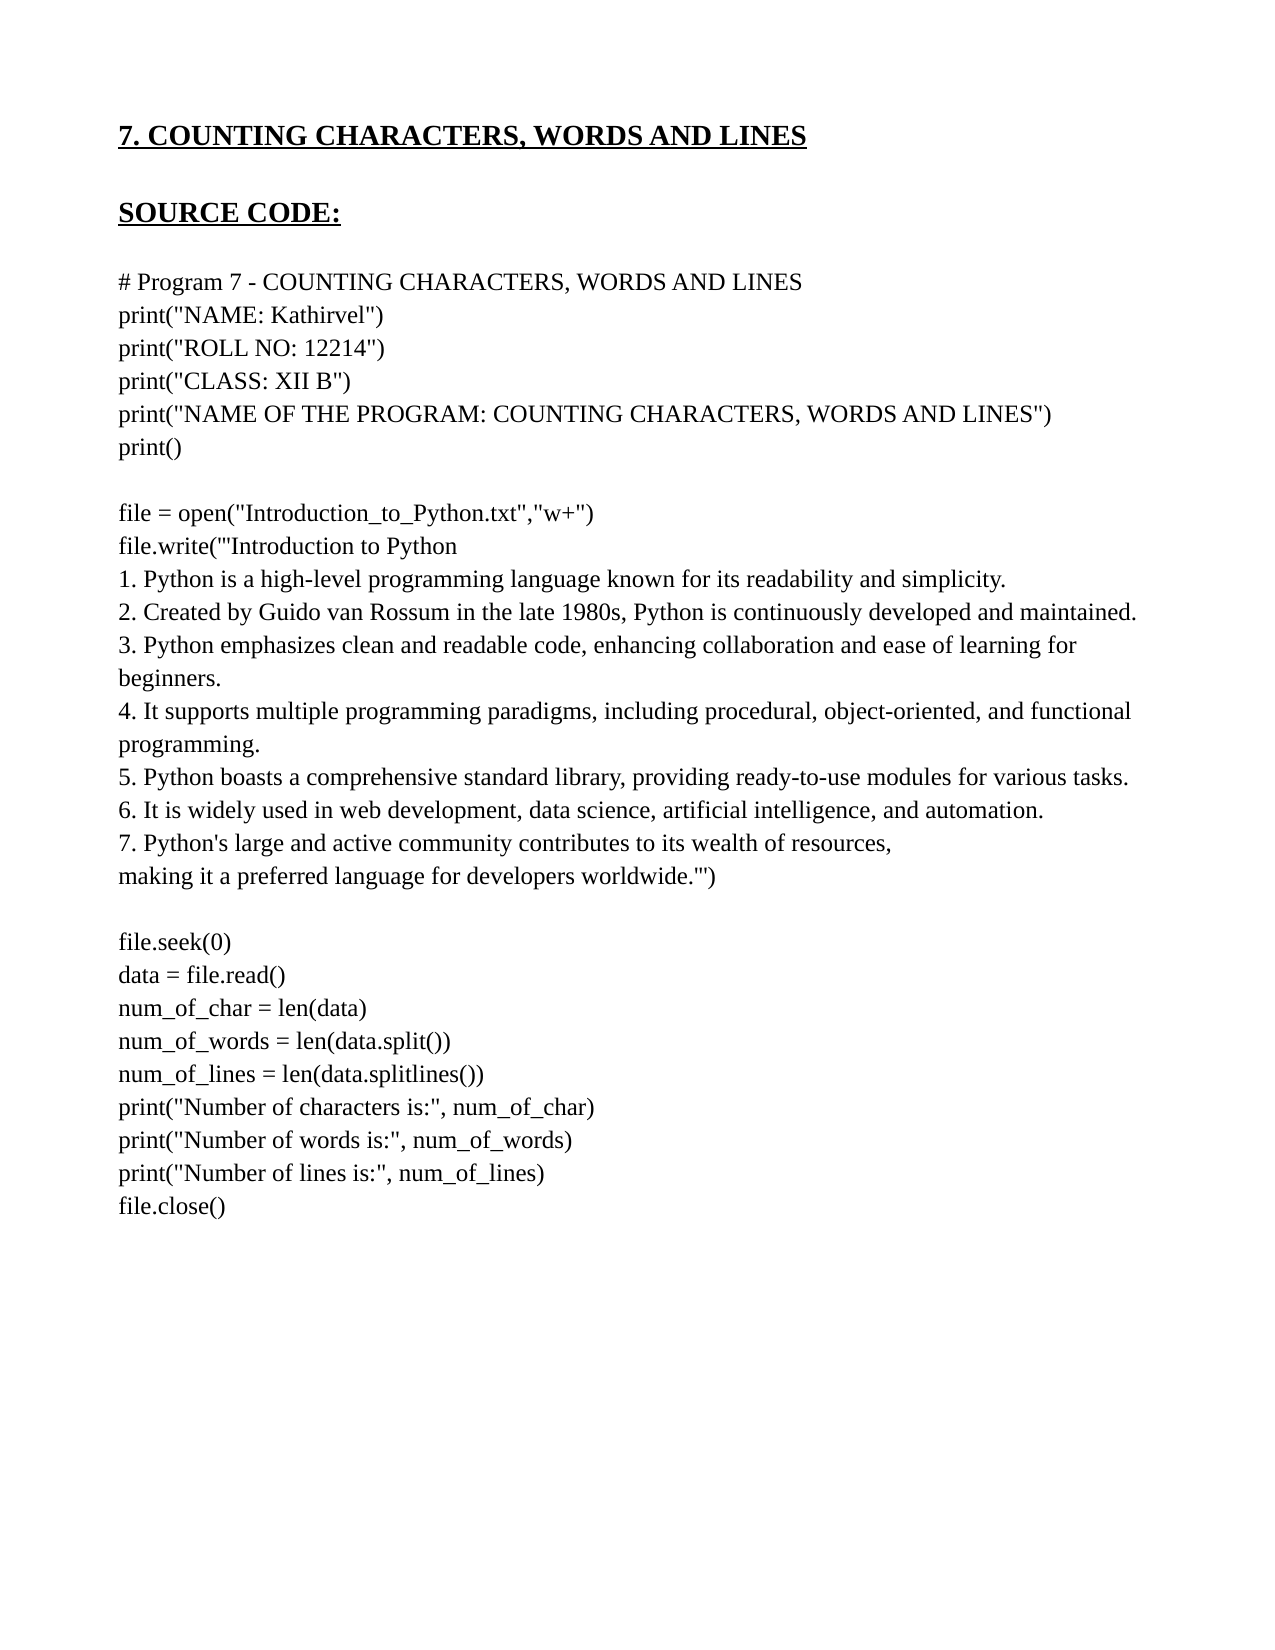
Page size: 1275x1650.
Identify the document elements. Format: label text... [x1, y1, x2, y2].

text num_of_char = len(data) [118, 993, 1157, 1022]
text print("CLASS: XII B") [118, 366, 1157, 394]
text 1. Python is a high-level programming language known for its readability and simplicity. [118, 564, 1157, 593]
text SOURCE CODE: [118, 195, 1157, 229]
text print() [118, 432, 1157, 461]
text 7. Python's large and active community contributes to its wealth of resources, [118, 828, 1157, 857]
text file.write('''Introduction to Python [118, 531, 1157, 560]
text print("NAME OF THE PROGRAM: COUNTING CHARACTERS, WORDS AND LINES") [118, 399, 1157, 428]
text file = open("Introduction_to_Python.txt","w+") [118, 498, 1157, 527]
text print("Number of words is:", num_of_words) [118, 1125, 1157, 1154]
text print("ROLL NO: 12214") [118, 333, 1157, 362]
text # Program 7 - COUNTING CHARACTERS, WORDS AND LINES [118, 267, 1157, 296]
text 7. COUNTING CHARACTERS, WORDS AND LINES [118, 118, 1157, 152]
text print("Number of lines is:", num_of_lines) [118, 1158, 1157, 1187]
text file.close() [118, 1191, 1157, 1220]
text num_of_lines = len(data.splitlines()) [118, 1059, 1157, 1088]
text 6. It is widely used in web development, data science, artificial intelligence, and automation. [118, 795, 1157, 824]
text print("Number of characters is:", num_of_char) [118, 1092, 1157, 1121]
text making it a preferred language for developers worldwide.''') [118, 861, 1157, 890]
text file.seek(0) [118, 927, 1157, 956]
text 4. It supports multiple programming paradigms, including procedural, object-oriented, and functional programming. [118, 696, 1157, 758]
text print("NAME: Kathirvel") [118, 300, 1157, 328]
text 3. Python emphasizes clean and readable code, enhancing collaboration and ease of learning for beginners. [118, 630, 1157, 692]
text 2. Created by Guido van Rossum in the late 1980s, Python is continuously developed and maintained. [118, 597, 1157, 626]
text num_of_words = len(data.split()) [118, 1026, 1157, 1055]
text data = file.read() [118, 960, 1157, 989]
text 5. Python boasts a comprehensive standard library, providing ready-to-use modules for various tasks. [118, 762, 1157, 791]
